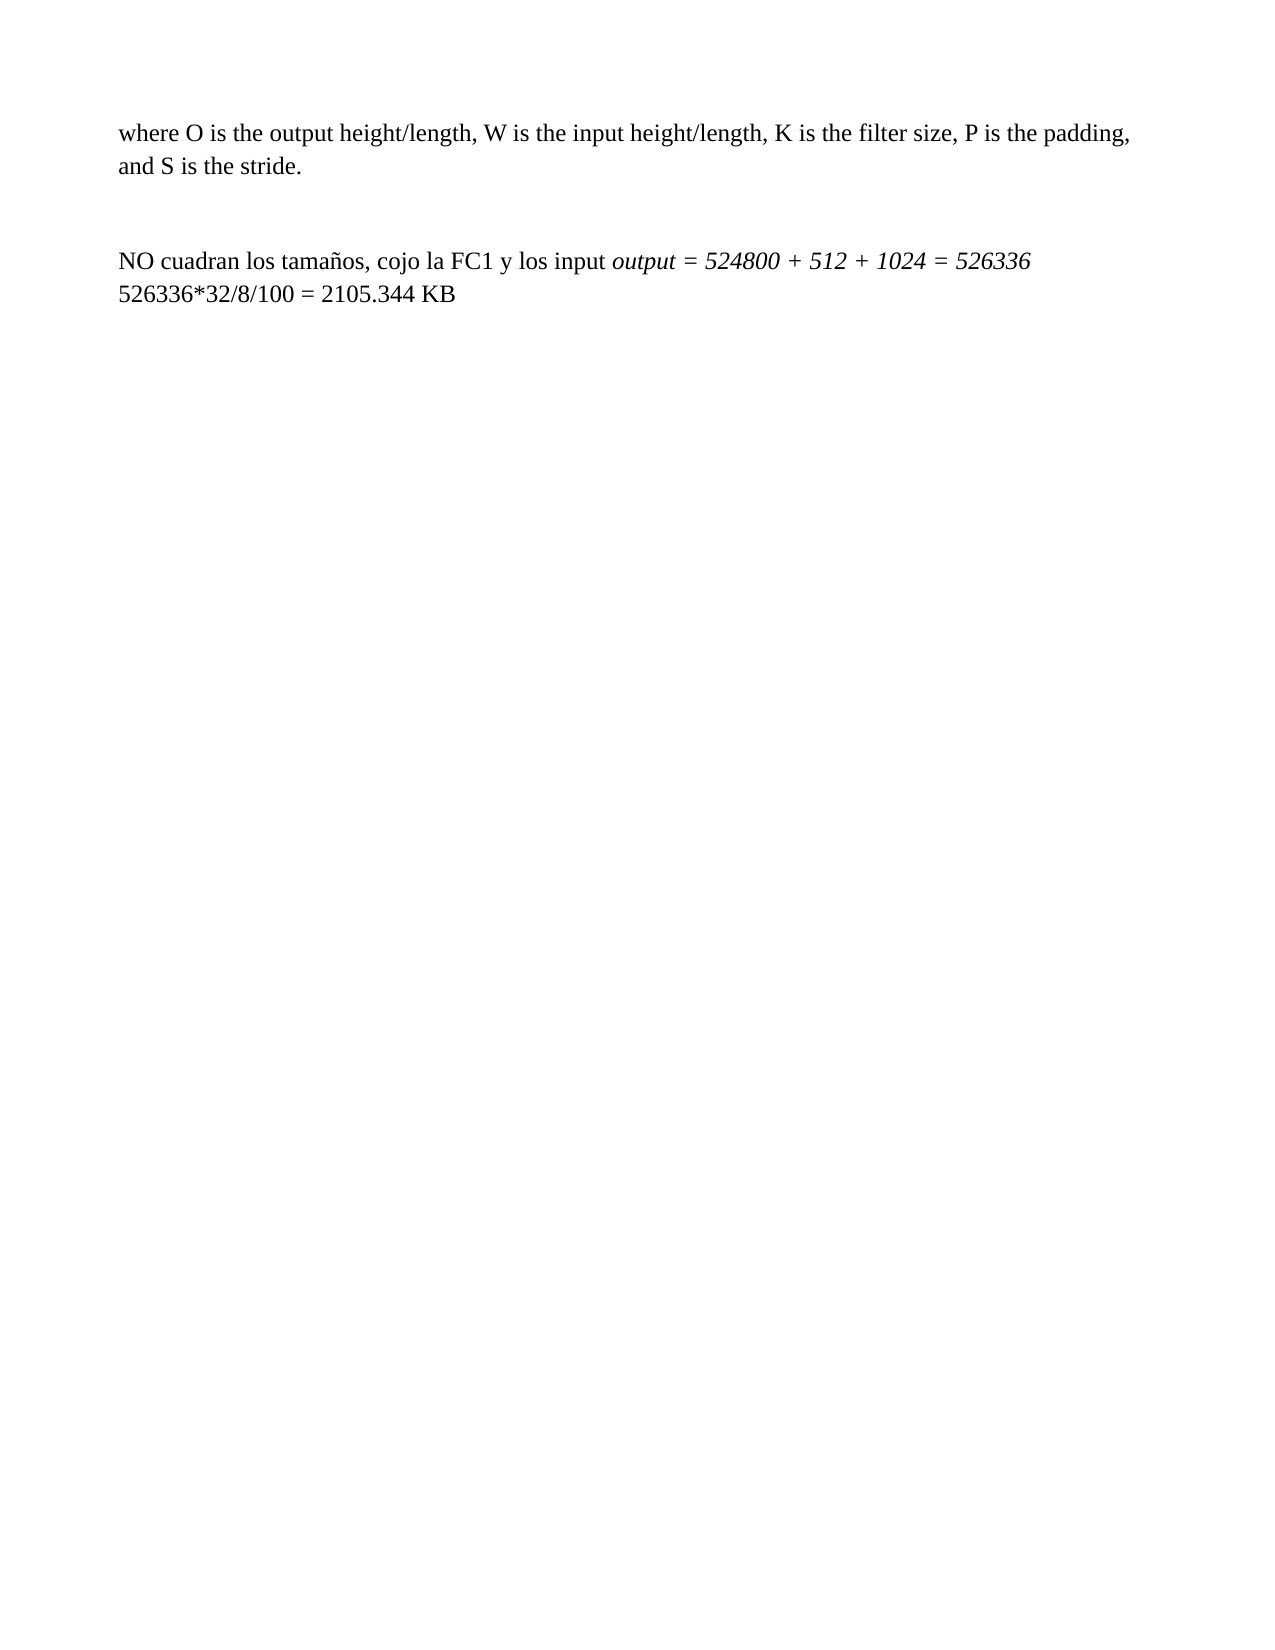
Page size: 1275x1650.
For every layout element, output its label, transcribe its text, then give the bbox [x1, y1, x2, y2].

text 526336*32/8/100 = 2105.344 KB [118, 279, 1157, 308]
text where O is the output height/length, W is the input height/length, K is the filter size, P is the padding, and S is the stride. [118, 118, 1157, 180]
text NO cuadran los tamaños, cojo la FC1 y los input output = 524800 + 512 + 1024 = 526336 [118, 246, 1157, 275]
